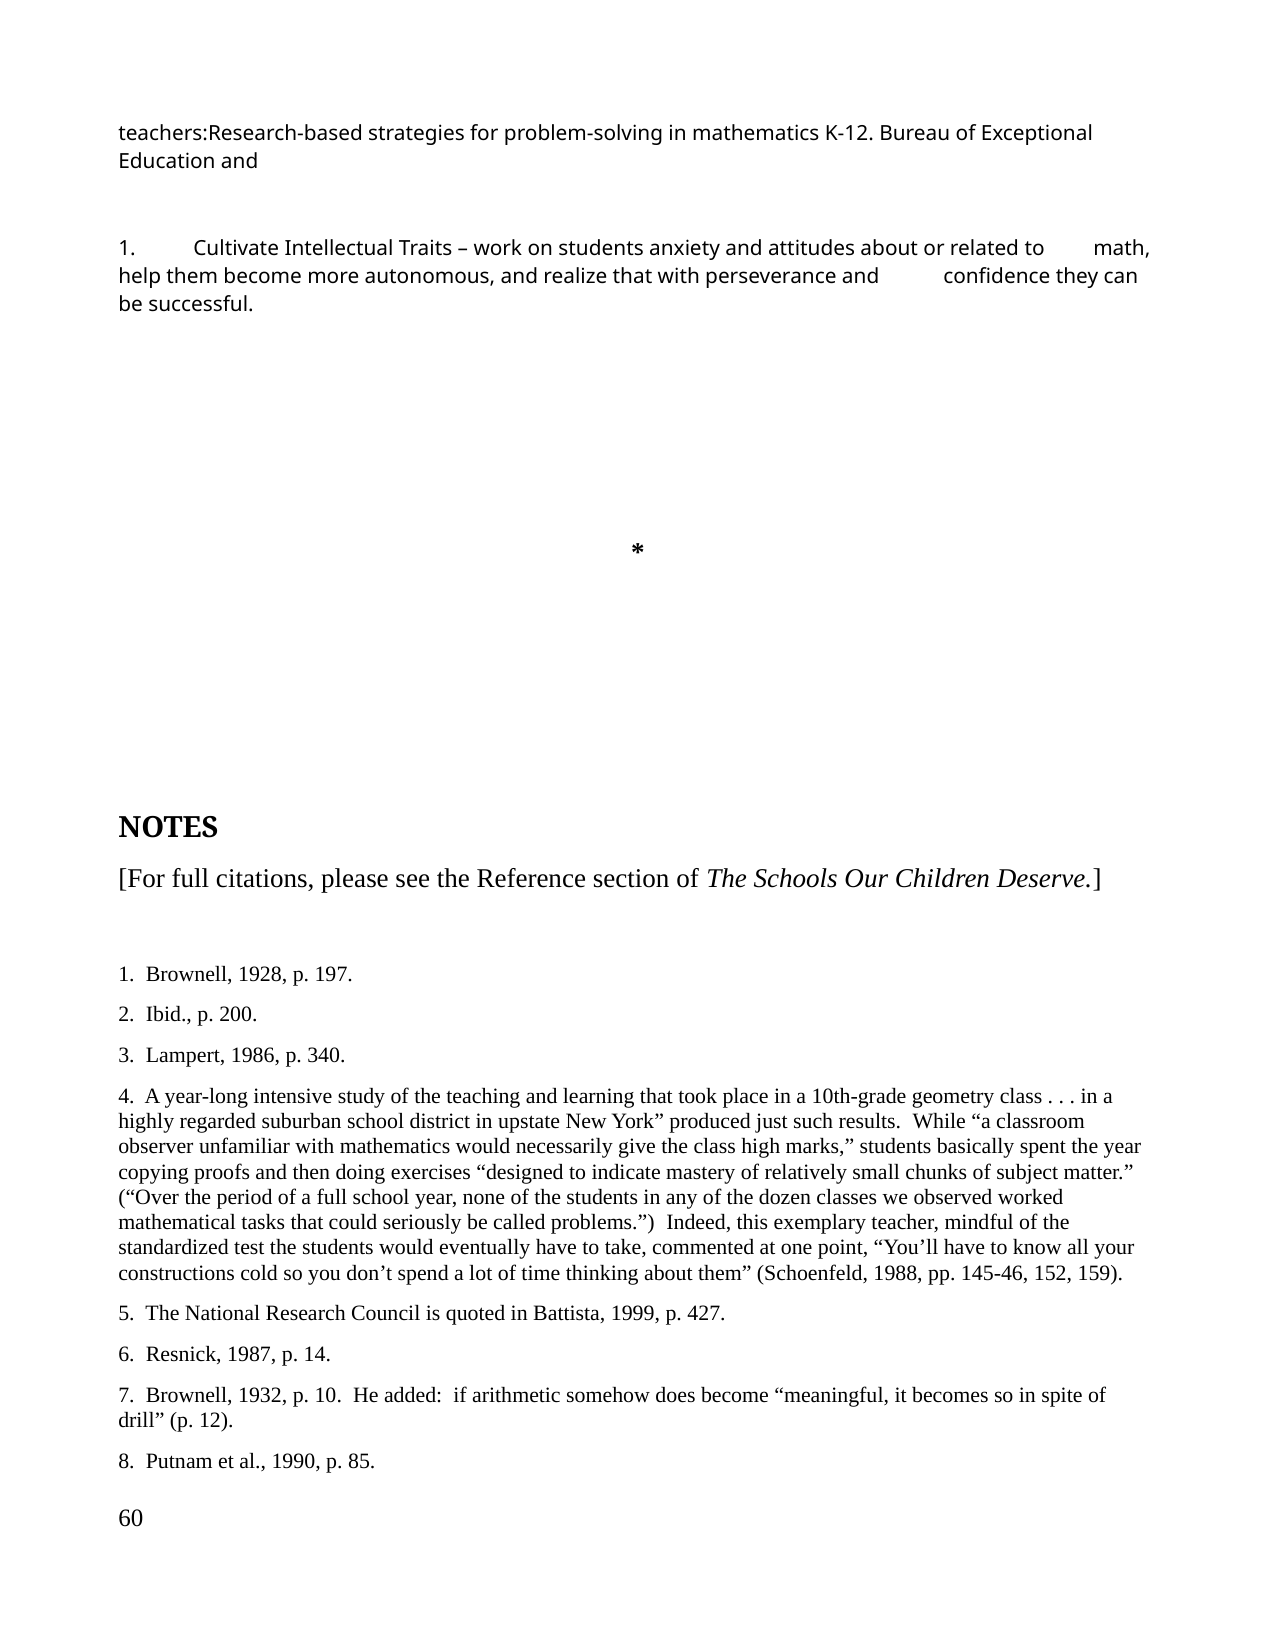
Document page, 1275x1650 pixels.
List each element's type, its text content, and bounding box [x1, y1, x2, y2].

text 7. Brownell, 1932, p. 10. He added: if arithmetic somehow does become “meaningful, it becomes so in spite of drill” (p. 12). [118, 1382, 1157, 1432]
text * [118, 536, 1157, 567]
text teachers:Research-based strategies for problem-solving in mathematics K-12. Bureau of Exceptional Education and [118, 118, 1157, 175]
text 2. Ibid., p. 200. [118, 1001, 1157, 1027]
text NOTES [118, 806, 1157, 846]
text 3. Lampert, 1986, p. 340. [118, 1042, 1157, 1067]
text 1. Cultivate Intellectual Traits – work on students anxiety and attitudes about or related to math, help them become more autonomous, and realize that with perseverance and confidence they can be successful. [118, 233, 1157, 318]
text 4. A year-long intensive study of the teaching and learning that took place in a 10th-grade geometry class . . . in a highly regarded suburban school district in upstate New York” produced just such results. While “a classroom observer unfamiliar with mathematics would necessarily give the class high marks,” students basically spent the year copying proofs and then doing exercises “designed to indicate mastery of relatively small chunks of subject matter.” (“Over the period of a full school year, none of the students in any of the dozen classes we observed worked mathematical tasks that could seriously be called problems.”) Indeed, this exemplary teacher, mindful of the standardized test the students would eventually have to take, commented at one point, “You’ll have to know all your constructions cold so you don’t spend a lot of time thinking about them” (Schoenfeld, 1988, pp. 145-46, 152, 159). [118, 1083, 1157, 1285]
text 1. Brownell, 1928, p. 197. [118, 961, 1157, 986]
text 8. Putnam et al., 1990, p. 85. [118, 1448, 1157, 1473]
text 5. The National Research Council is quoted in Battista, 1999, p. 427. [118, 1300, 1157, 1326]
text 6. Resnick, 1987, p. 14. [118, 1341, 1157, 1366]
text [For full citations, please see the Reference section of The Schools Our Children Deserve.] [118, 862, 1157, 893]
